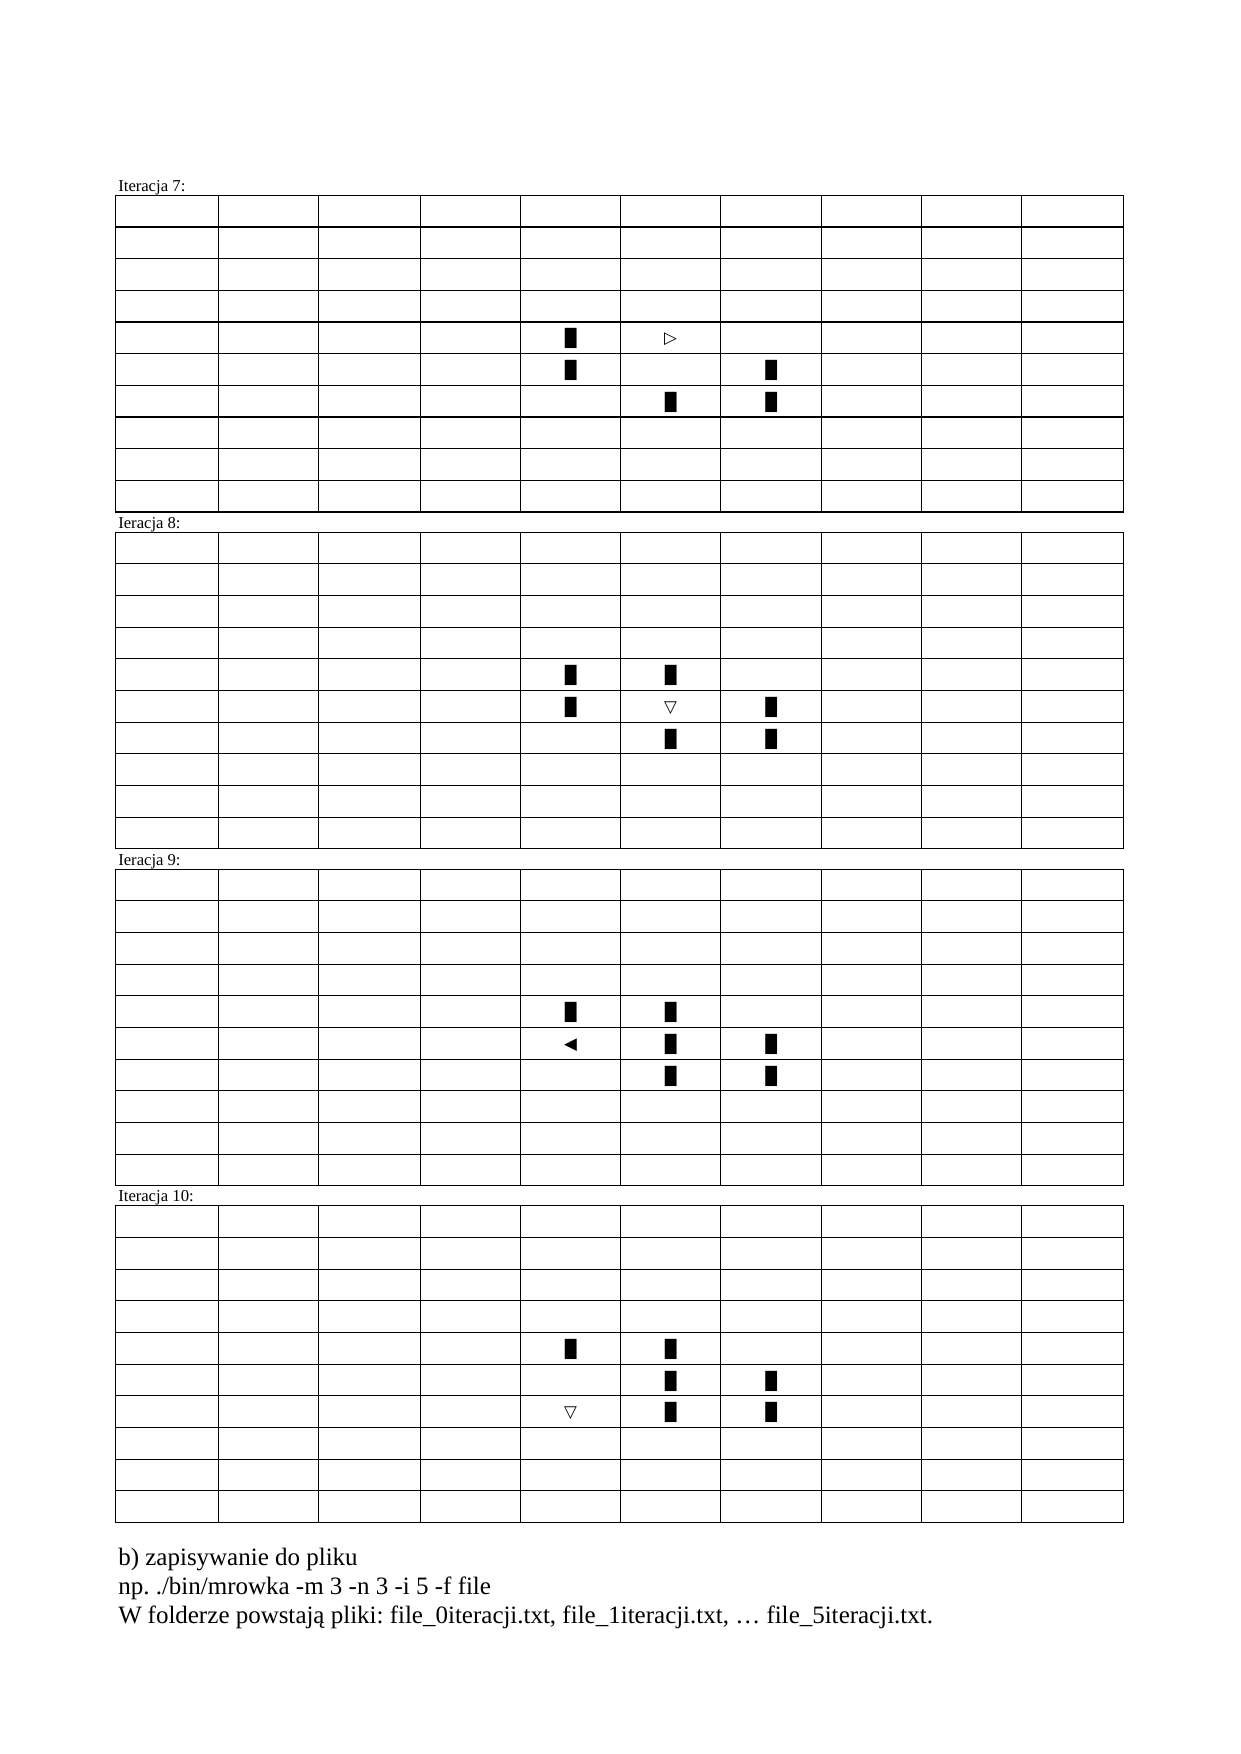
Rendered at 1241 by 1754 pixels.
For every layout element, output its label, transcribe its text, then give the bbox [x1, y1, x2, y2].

table_cell [922, 659, 1021, 690]
table_cell [116, 1091, 218, 1122]
table_cell [521, 386, 620, 416]
table_cell █ [721, 691, 821, 722]
table_cell [319, 386, 420, 416]
table_cell [721, 965, 821, 995]
table_cell [116, 481, 218, 511]
table_cell [319, 323, 420, 353]
table_cell [521, 418, 620, 448]
table_cell [521, 291, 620, 321]
table_cell ▽ [621, 691, 720, 722]
table_cell [421, 354, 520, 385]
table_cell [421, 1333, 520, 1364]
table_cell [521, 1123, 620, 1153]
table_cell [721, 1428, 821, 1459]
table_cell [822, 933, 921, 963]
table_cell [721, 1123, 821, 1153]
table_header [319, 1206, 420, 1237]
table_cell [1022, 354, 1123, 385]
table_cell [421, 659, 520, 690]
table_cell [421, 1060, 520, 1090]
table_cell [219, 449, 318, 480]
table_cell █ [621, 723, 720, 753]
table_cell [922, 1365, 1021, 1395]
table_cell [521, 628, 620, 658]
table_cell [219, 1491, 318, 1522]
table_cell [721, 1460, 821, 1490]
table_cell [421, 1270, 520, 1300]
table_cell [1022, 659, 1123, 690]
table_cell [116, 754, 218, 785]
table_cell [721, 1238, 821, 1269]
table_cell [521, 965, 620, 995]
table_cell [319, 1460, 420, 1490]
table_cell [922, 323, 1021, 353]
table_cell [319, 1491, 420, 1522]
text Ieracja 9: [118, 849, 1122, 868]
table_cell [116, 1301, 218, 1332]
table_cell [116, 723, 218, 753]
table_cell [621, 564, 720, 595]
table_cell [721, 659, 821, 690]
table_cell [219, 1333, 318, 1364]
table_cell [922, 564, 1021, 595]
table_header [621, 196, 720, 226]
table_cell [319, 481, 420, 511]
table_cell [116, 1028, 218, 1058]
table_cell [421, 1091, 520, 1122]
table_cell [219, 965, 318, 995]
table_cell [421, 1460, 520, 1490]
table_cell [319, 1333, 420, 1364]
table_cell █ [621, 659, 720, 690]
table_cell [922, 1155, 1021, 1185]
table_cell [319, 291, 420, 321]
table_cell [621, 1428, 720, 1459]
table_cell [922, 1396, 1021, 1427]
table_cell [922, 965, 1021, 995]
table_cell [319, 1238, 420, 1269]
table_cell [219, 386, 318, 416]
table_cell [822, 754, 921, 785]
table_cell [922, 933, 1021, 963]
table_cell [116, 691, 218, 722]
table_cell [116, 996, 218, 1027]
table_cell [922, 996, 1021, 1027]
table_cell [1022, 901, 1123, 932]
table_cell [1022, 564, 1123, 595]
table_cell [421, 1028, 520, 1058]
table_cell [922, 291, 1021, 321]
table_cell [822, 1460, 921, 1490]
table_cell [116, 1333, 218, 1364]
table_cell [922, 1028, 1021, 1058]
table_cell [319, 1428, 420, 1459]
table_cell [922, 754, 1021, 785]
table_cell [421, 628, 520, 658]
table_header [621, 533, 720, 563]
table_cell [116, 354, 218, 385]
table_cell [116, 1123, 218, 1153]
table_cell [421, 259, 520, 290]
table_cell [822, 901, 921, 932]
text Iteracja 10: [118, 1186, 1122, 1205]
table_header [319, 196, 420, 226]
table_header [721, 533, 821, 563]
table_cell [621, 1238, 720, 1269]
table_cell [822, 1238, 921, 1269]
table_cell [116, 449, 218, 480]
table_cell [421, 386, 520, 416]
table_cell [521, 596, 620, 627]
table_cell █ [521, 996, 620, 1027]
table_cell [621, 228, 720, 258]
table_cell [621, 786, 720, 817]
table_cell [319, 1028, 420, 1058]
table_cell [521, 1091, 620, 1122]
table_header [116, 1206, 218, 1237]
table_cell [922, 628, 1021, 658]
table_header [421, 870, 520, 900]
table_header [922, 870, 1021, 900]
table_cell [421, 418, 520, 448]
table_cell [219, 1396, 318, 1427]
table_header [822, 533, 921, 563]
table_cell [822, 291, 921, 321]
table_cell [621, 449, 720, 480]
text np. ./bin/mrowka -m 3 -n 3 -i 5 -f file [118, 1571, 1122, 1600]
table_cell [521, 1460, 620, 1490]
table_cell [922, 449, 1021, 480]
table_cell [319, 1091, 420, 1122]
table_header [822, 870, 921, 900]
table_cell [421, 228, 520, 258]
table_cell [621, 901, 720, 932]
table_cell [319, 628, 420, 658]
table_cell [421, 1365, 520, 1395]
table_header [1022, 1206, 1123, 1237]
table_cell [319, 965, 420, 995]
table_cell [319, 691, 420, 722]
table_cell [1022, 291, 1123, 321]
table_cell [1022, 1333, 1123, 1364]
table_header [319, 870, 420, 900]
table_cell [822, 596, 921, 627]
table_cell [1022, 323, 1123, 353]
table_cell [721, 786, 821, 817]
table_cell [521, 481, 620, 511]
table_cell [621, 965, 720, 995]
table_cell [319, 901, 420, 932]
table_cell [822, 564, 921, 595]
table_cell [421, 1491, 520, 1522]
table_cell [922, 354, 1021, 385]
text Ieracja 8: [118, 513, 1122, 532]
table_cell [822, 1060, 921, 1090]
table_cell █ [721, 1396, 821, 1427]
table_cell [219, 354, 318, 385]
table_cell [822, 818, 921, 848]
table_cell [621, 1491, 720, 1522]
table_cell [721, 449, 821, 480]
table_cell █ [721, 354, 821, 385]
table_cell [922, 386, 1021, 416]
table_cell [219, 1060, 318, 1090]
table_cell [421, 1238, 520, 1269]
table_cell [319, 418, 420, 448]
table_cell [1022, 786, 1123, 817]
table_cell [621, 1270, 720, 1300]
table_cell [521, 901, 620, 932]
table_cell █ [521, 691, 620, 722]
table_cell [421, 996, 520, 1027]
table_cell [1022, 691, 1123, 722]
table_cell [421, 754, 520, 785]
table_cell [822, 1270, 921, 1300]
table_cell █ [521, 354, 620, 385]
table_cell █ [721, 723, 821, 753]
table_cell [421, 481, 520, 511]
table_cell [1022, 1028, 1123, 1058]
table_cell [219, 1460, 318, 1490]
table_cell [521, 449, 620, 480]
table_cell [219, 1155, 318, 1185]
table_cell [319, 354, 420, 385]
table_header [1022, 196, 1123, 226]
table_cell [219, 723, 318, 753]
text b) zapisywanie do pliku [118, 1542, 1122, 1571]
table_header [421, 533, 520, 563]
table_cell [1022, 996, 1123, 1027]
table_header [521, 1206, 620, 1237]
table_cell [822, 1123, 921, 1153]
table_cell [1022, 449, 1123, 480]
table_cell [521, 259, 620, 290]
table_cell [1022, 1270, 1123, 1300]
table_cell [621, 1301, 720, 1332]
table_cell [822, 1301, 921, 1332]
table_cell [319, 1155, 420, 1185]
table_cell █ [621, 1365, 720, 1395]
table_cell [822, 1091, 921, 1122]
table_cell [219, 481, 318, 511]
table_cell [822, 481, 921, 511]
table_cell [116, 1155, 218, 1185]
table_cell [421, 596, 520, 627]
table_cell [721, 996, 821, 1027]
table_header [822, 1206, 921, 1237]
table_cell [319, 933, 420, 963]
table_cell [421, 818, 520, 848]
table_header [521, 533, 620, 563]
table_header [219, 196, 318, 226]
table_cell [922, 1270, 1021, 1300]
table_cell [822, 691, 921, 722]
table_cell [219, 1428, 318, 1459]
table_cell [1022, 1491, 1123, 1522]
table_cell [116, 965, 218, 995]
table_cell [521, 1155, 620, 1185]
table_cell [219, 996, 318, 1027]
table_cell [521, 1301, 620, 1332]
table_cell [822, 628, 921, 658]
table_cell [219, 259, 318, 290]
table_cell [521, 1491, 620, 1522]
table_cell [1022, 965, 1123, 995]
table_cell [822, 786, 921, 817]
text Iteracja 7: [118, 176, 1122, 195]
table_cell [621, 354, 720, 385]
table_cell [822, 996, 921, 1027]
table_cell [219, 228, 318, 258]
table_cell [219, 1028, 318, 1058]
table_cell [319, 1365, 420, 1395]
table_cell [116, 291, 218, 321]
table_cell [521, 754, 620, 785]
table_cell [721, 1270, 821, 1300]
table_cell [319, 228, 420, 258]
table_cell [319, 754, 420, 785]
table_cell [219, 596, 318, 627]
table_cell [822, 354, 921, 385]
table_cell [621, 754, 720, 785]
table_cell [621, 628, 720, 658]
table_cell [621, 1123, 720, 1153]
table_cell [319, 723, 420, 753]
table_cell [621, 596, 720, 627]
table_cell [621, 291, 720, 321]
table_cell [922, 1460, 1021, 1490]
table_cell [319, 786, 420, 817]
table_cell [1022, 228, 1123, 258]
table_cell [116, 228, 218, 258]
table_cell [219, 754, 318, 785]
table_header [1022, 870, 1123, 900]
table_header [116, 870, 218, 900]
table_cell [621, 1091, 720, 1122]
table_cell [219, 1123, 318, 1153]
table_cell [721, 901, 821, 932]
table_cell [621, 418, 720, 448]
table_cell [421, 1428, 520, 1459]
table_cell [116, 1060, 218, 1090]
table_cell [421, 1301, 520, 1332]
table_cell [219, 564, 318, 595]
table_cell [319, 1060, 420, 1090]
table_cell [319, 596, 420, 627]
table_cell [319, 659, 420, 690]
table_cell [219, 1301, 318, 1332]
table_cell [922, 418, 1021, 448]
table_header [721, 196, 821, 226]
table_cell [319, 1396, 420, 1427]
table_cell [219, 933, 318, 963]
table_cell █ [521, 1333, 620, 1364]
table_cell [922, 1123, 1021, 1153]
table_cell [116, 659, 218, 690]
table_cell [1022, 259, 1123, 290]
table_cell [219, 818, 318, 848]
table_cell [721, 1491, 821, 1522]
table_cell [1022, 1460, 1123, 1490]
table_cell [219, 1270, 318, 1300]
table_cell [521, 564, 620, 595]
table_cell [721, 1155, 821, 1185]
table_cell [721, 228, 821, 258]
table_cell ▷ [621, 323, 720, 353]
table_cell [721, 628, 821, 658]
table_cell [116, 628, 218, 658]
table_cell [1022, 1396, 1123, 1427]
table_cell [922, 259, 1021, 290]
table_cell [421, 901, 520, 932]
table_cell █ [621, 1333, 720, 1364]
table_cell [219, 1238, 318, 1269]
table_cell [1022, 418, 1123, 448]
table_cell [319, 449, 420, 480]
table_cell [421, 291, 520, 321]
table_cell [1022, 628, 1123, 658]
table_cell [421, 723, 520, 753]
table_cell [721, 481, 821, 511]
table_header [219, 533, 318, 563]
table_cell [219, 323, 318, 353]
table_cell ◀ [521, 1028, 620, 1058]
table_header [922, 533, 1021, 563]
table_cell [116, 1365, 218, 1395]
table_cell [116, 901, 218, 932]
table_cell [822, 259, 921, 290]
table_cell [922, 723, 1021, 753]
table_cell [1022, 818, 1123, 848]
table_cell [116, 933, 218, 963]
table_cell [822, 1396, 921, 1427]
table_cell [116, 1270, 218, 1300]
table_cell [621, 933, 720, 963]
table_cell [1022, 481, 1123, 511]
table_cell [721, 323, 821, 353]
table_cell [922, 818, 1021, 848]
table_cell [521, 786, 620, 817]
table_cell [1022, 1428, 1123, 1459]
table_cell [621, 818, 720, 848]
table_cell [822, 1028, 921, 1058]
table_cell █ [521, 659, 620, 690]
table_cell [721, 596, 821, 627]
table_cell [621, 1460, 720, 1490]
table_cell [822, 965, 921, 995]
table_cell [219, 786, 318, 817]
table_cell █ [721, 1365, 821, 1395]
table_cell [822, 659, 921, 690]
table_cell [1022, 1060, 1123, 1090]
table_cell [116, 818, 218, 848]
table_cell [822, 418, 921, 448]
table_cell [116, 1396, 218, 1427]
table_cell [116, 1428, 218, 1459]
table_cell [319, 1270, 420, 1300]
table_cell [116, 259, 218, 290]
table_header [721, 870, 821, 900]
table_cell [721, 1301, 821, 1332]
table_header [1022, 533, 1123, 563]
table_cell [219, 628, 318, 658]
table_cell █ [521, 323, 620, 353]
table_cell [319, 818, 420, 848]
table_cell [721, 291, 821, 321]
table_cell [521, 723, 620, 753]
table_cell [116, 596, 218, 627]
table_cell [721, 754, 821, 785]
table_cell █ [621, 996, 720, 1027]
table_cell █ [621, 1028, 720, 1058]
table_header [116, 196, 218, 226]
table_cell [822, 1333, 921, 1364]
table_cell [922, 596, 1021, 627]
table_cell [822, 1428, 921, 1459]
table_cell [421, 691, 520, 722]
table_cell [421, 1123, 520, 1153]
table_cell [1022, 386, 1123, 416]
table_cell [721, 818, 821, 848]
table_cell [219, 901, 318, 932]
table_cell [922, 786, 1021, 817]
table_cell [521, 933, 620, 963]
table_cell [521, 1365, 620, 1395]
table_cell [922, 481, 1021, 511]
table_cell [1022, 1091, 1123, 1122]
table_cell [319, 564, 420, 595]
table_cell █ [721, 386, 821, 416]
table_cell ▽ [521, 1396, 620, 1427]
table_cell [922, 1060, 1021, 1090]
table_header [721, 1206, 821, 1237]
table_cell [421, 564, 520, 595]
text W folderze powstają pliki: file_0iteracji.txt, file_1iteracji.txt, … file_5iteracji.txt. [118, 1600, 1122, 1628]
table_cell [421, 786, 520, 817]
table_header [319, 533, 420, 563]
table_cell [521, 1428, 620, 1459]
table_cell [116, 564, 218, 595]
table_cell [219, 1365, 318, 1395]
table_cell [1022, 596, 1123, 627]
table_cell [721, 1091, 821, 1122]
table_header [219, 1206, 318, 1237]
table_cell [116, 386, 218, 416]
table_cell [922, 691, 1021, 722]
table_cell [116, 1238, 218, 1269]
table_cell [1022, 933, 1123, 963]
table_cell [822, 1491, 921, 1522]
table_cell [116, 418, 218, 448]
table_cell [219, 291, 318, 321]
table_cell [116, 786, 218, 817]
table_cell [822, 449, 921, 480]
table_cell [116, 1491, 218, 1522]
table_cell [319, 259, 420, 290]
table_cell [116, 1460, 218, 1490]
table_cell [1022, 1301, 1123, 1332]
table_header [219, 870, 318, 900]
table_cell [116, 323, 218, 353]
table_cell [922, 1301, 1021, 1332]
table_cell [319, 1301, 420, 1332]
table_header [421, 1206, 520, 1237]
table_header [822, 196, 921, 226]
table_cell [219, 418, 318, 448]
table_cell [521, 228, 620, 258]
table_cell █ [621, 1396, 720, 1427]
table_cell [922, 228, 1021, 258]
table_header [521, 870, 620, 900]
table_cell █ [721, 1060, 821, 1090]
table_cell [822, 323, 921, 353]
table_cell [219, 1091, 318, 1122]
table_cell █ [621, 386, 720, 416]
table_cell █ [621, 1060, 720, 1090]
table_cell [721, 564, 821, 595]
table_cell [922, 1491, 1021, 1522]
table_cell [922, 1333, 1021, 1364]
table_cell [621, 1155, 720, 1185]
table_cell [421, 1396, 520, 1427]
table_cell [822, 1155, 921, 1185]
table_cell [1022, 723, 1123, 753]
table_cell [721, 933, 821, 963]
table_cell █ [721, 1028, 821, 1058]
table_cell [621, 481, 720, 511]
table_cell [721, 259, 821, 290]
table_cell [822, 386, 921, 416]
table_header [922, 1206, 1021, 1237]
table_cell [421, 1155, 520, 1185]
table_cell [319, 1123, 420, 1153]
table_cell [421, 933, 520, 963]
table_header [421, 196, 520, 226]
table_cell [219, 691, 318, 722]
table_cell [1022, 1365, 1123, 1395]
table_cell [721, 418, 821, 448]
table_header [621, 870, 720, 900]
table_cell [319, 996, 420, 1027]
table_cell [922, 1428, 1021, 1459]
table_cell [521, 818, 620, 848]
table_cell [521, 1270, 620, 1300]
table_cell [822, 228, 921, 258]
table_cell [721, 1333, 821, 1364]
table_cell [421, 449, 520, 480]
table_header [621, 1206, 720, 1237]
table_header [116, 533, 218, 563]
table_cell [421, 965, 520, 995]
table_header [521, 196, 620, 226]
table_cell [621, 259, 720, 290]
table_cell [1022, 1238, 1123, 1269]
table_header [922, 196, 1021, 226]
table_cell [421, 323, 520, 353]
table_cell [922, 1091, 1021, 1122]
table_cell [1022, 754, 1123, 785]
table_cell [922, 901, 1021, 932]
table_cell [219, 659, 318, 690]
table_cell [521, 1238, 620, 1269]
table_cell [822, 1365, 921, 1395]
table_cell [1022, 1123, 1123, 1153]
table_cell [822, 723, 921, 753]
table_cell [1022, 1155, 1123, 1185]
table_cell [922, 1238, 1021, 1269]
table_cell [521, 1060, 620, 1090]
